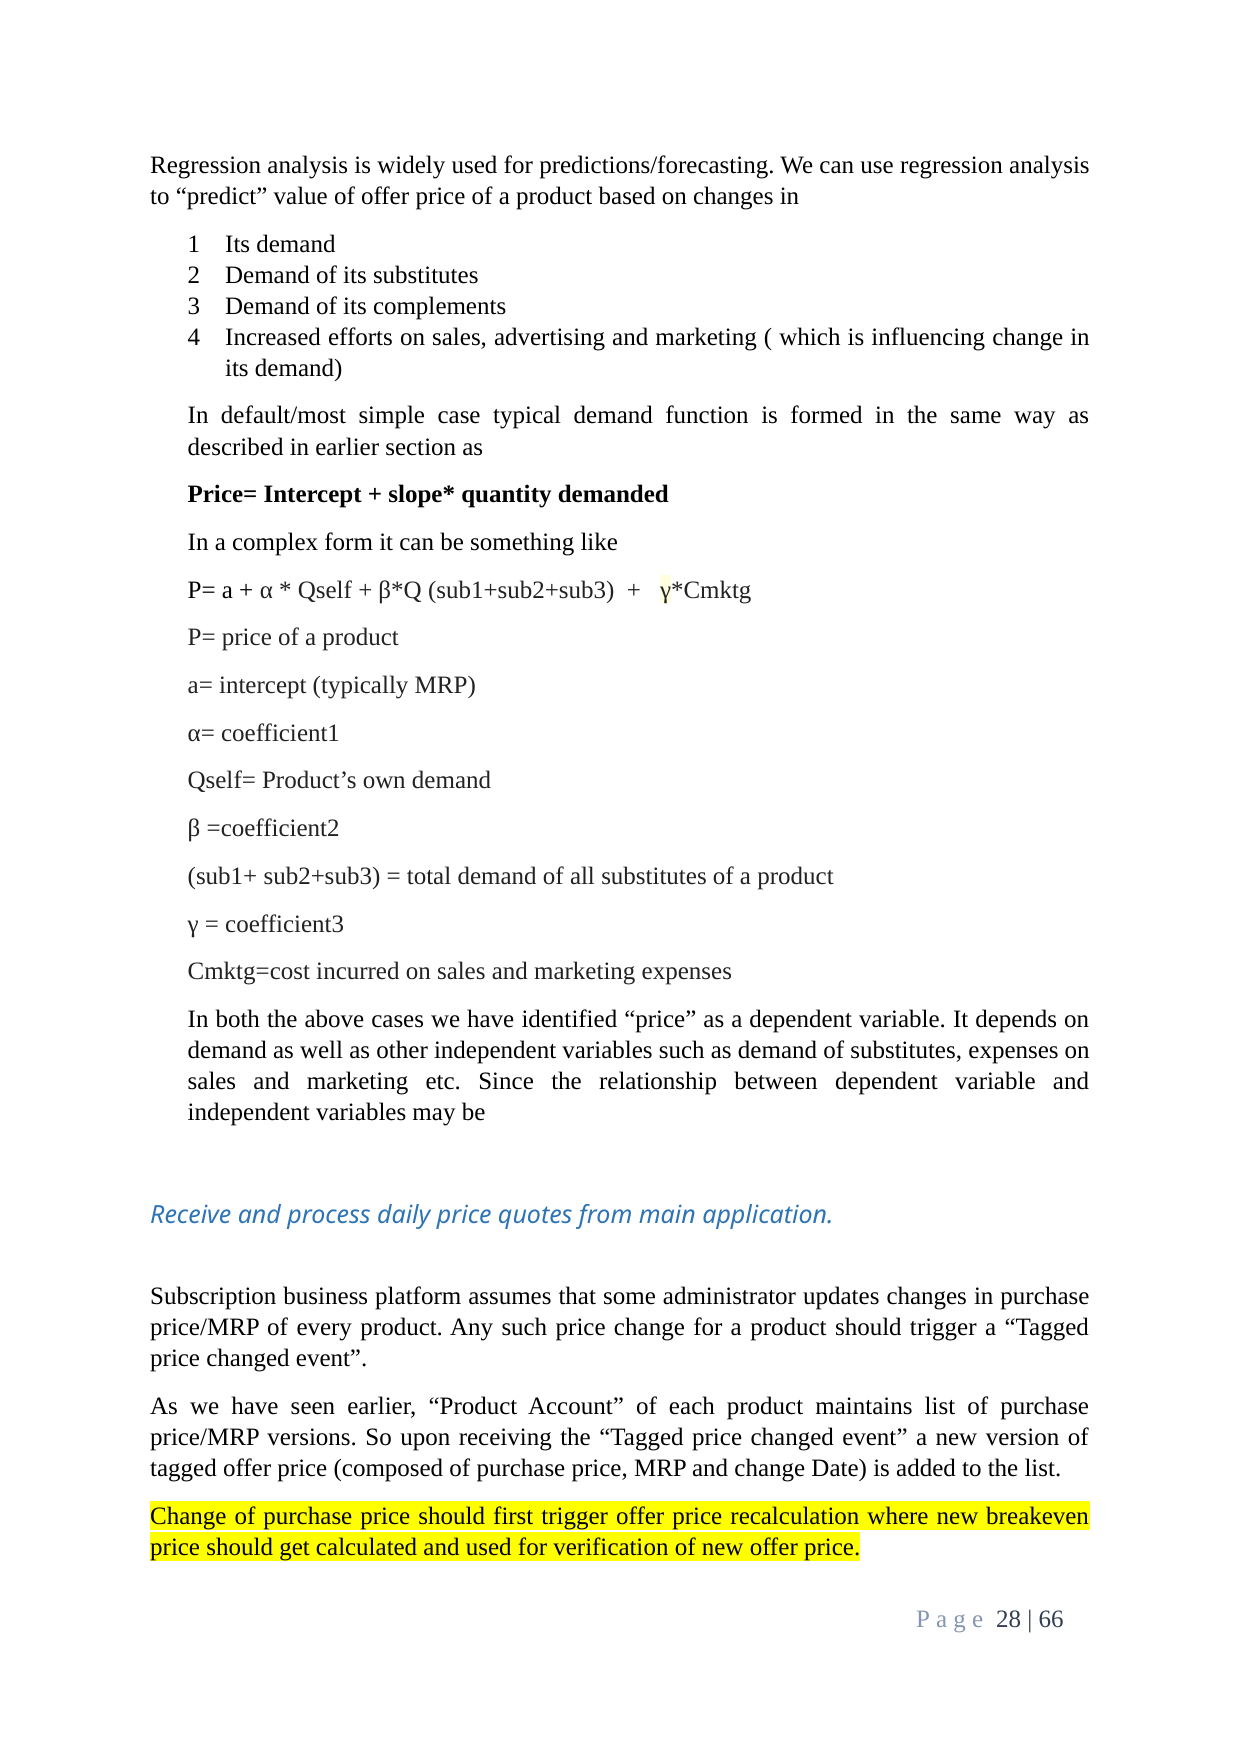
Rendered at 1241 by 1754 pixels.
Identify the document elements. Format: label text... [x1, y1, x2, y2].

text In both the above cases we have identified “price” as a dependent variable. It depends on demand as well as other independent variables such as demand of substitutes, expenses on sales and marketing etc. Since the relationship between dependent variable and independent variables may be [187, 1004, 1090, 1126]
list Increased efforts on sales, advertising and marketing ( which is influencing change in its demand) [187, 322, 1090, 382]
text γ = coefficient3 [150, 909, 1090, 937]
text P= price of a product [150, 622, 1090, 651]
text Regression analysis is widely used for predictions/forecasting. We can use regression analysis to “predict” value of offer price of a product based on changes in [150, 150, 1090, 210]
list Its demand [187, 229, 1090, 257]
text P= a + α * Qself + β*Q (sub1+sub2+sub3) + γ*Cmktg [150, 575, 1090, 603]
text α= coefficient1 [150, 718, 1090, 747]
text Price= Intercept + slope* quantity demanded [150, 479, 1090, 508]
text As we have seen earlier, “Product Account” of each product maintains list of purchase price/MRP versions. So upon receiving the “Tagged price changed event” a new version of tagged offer price (composed of purchase price, MRP and change Date) is added to the list. [150, 1391, 1090, 1482]
text β =coefficient2 [150, 813, 1090, 842]
text Subscription business platform assumes that some administrator updates changes in purchase price/MRP of every product. Any such price change for a product should trigger a “Tagged price changed event”. [150, 1281, 1090, 1372]
subtitle Receive and process daily price quotes from main application. [150, 1197, 1090, 1231]
text (sub1+ sub2+sub3) = total demand of all substitutes of a product [150, 861, 1090, 890]
text In a complex form it can be something like [150, 527, 1090, 556]
text a= intercept (typically MRP) [150, 670, 1090, 699]
text Change of purchase price should first trigger offer price recalculation where new breakeven price should get calculated and used for verification of new offer price. [150, 1501, 1090, 1561]
list Demand of its substitutes [187, 260, 1090, 288]
text Qself= Product’s own demand [150, 766, 1090, 794]
text In default/most simple case typical demand function is formed in the same way as described in earlier section as [187, 401, 1090, 460]
text Cmktg=cost incurred on sales and marketing expenses [150, 956, 1090, 985]
list Demand of its complements [187, 291, 1090, 319]
